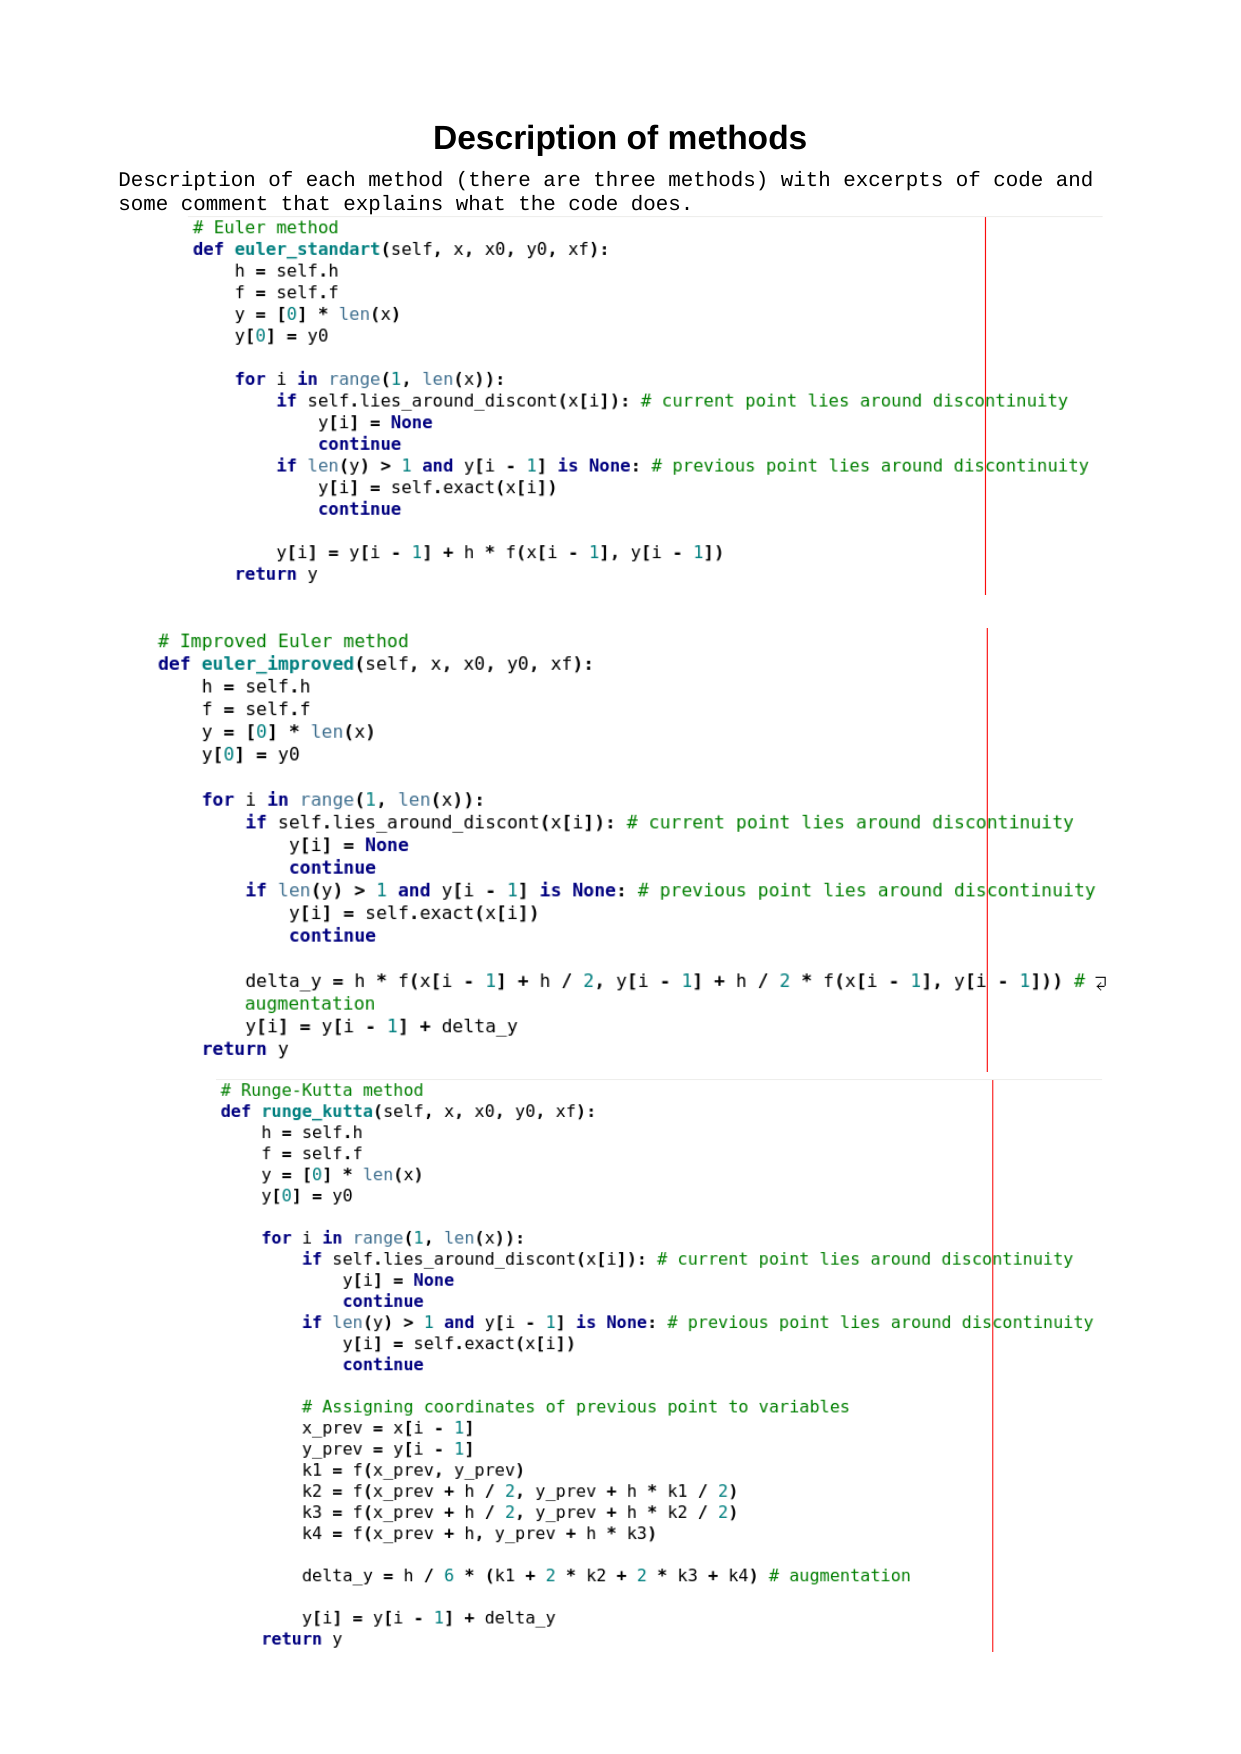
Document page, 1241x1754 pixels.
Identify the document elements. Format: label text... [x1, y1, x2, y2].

picture [153, 628, 1116, 1072]
subtitle Description of methods [118, 118, 1122, 157]
picture [216, 1079, 1103, 1652]
text Description of each method (there are three methods) with excerpts of code and some comment that explains what the code does. [118, 169, 1122, 217]
picture [187, 216, 1103, 595]
